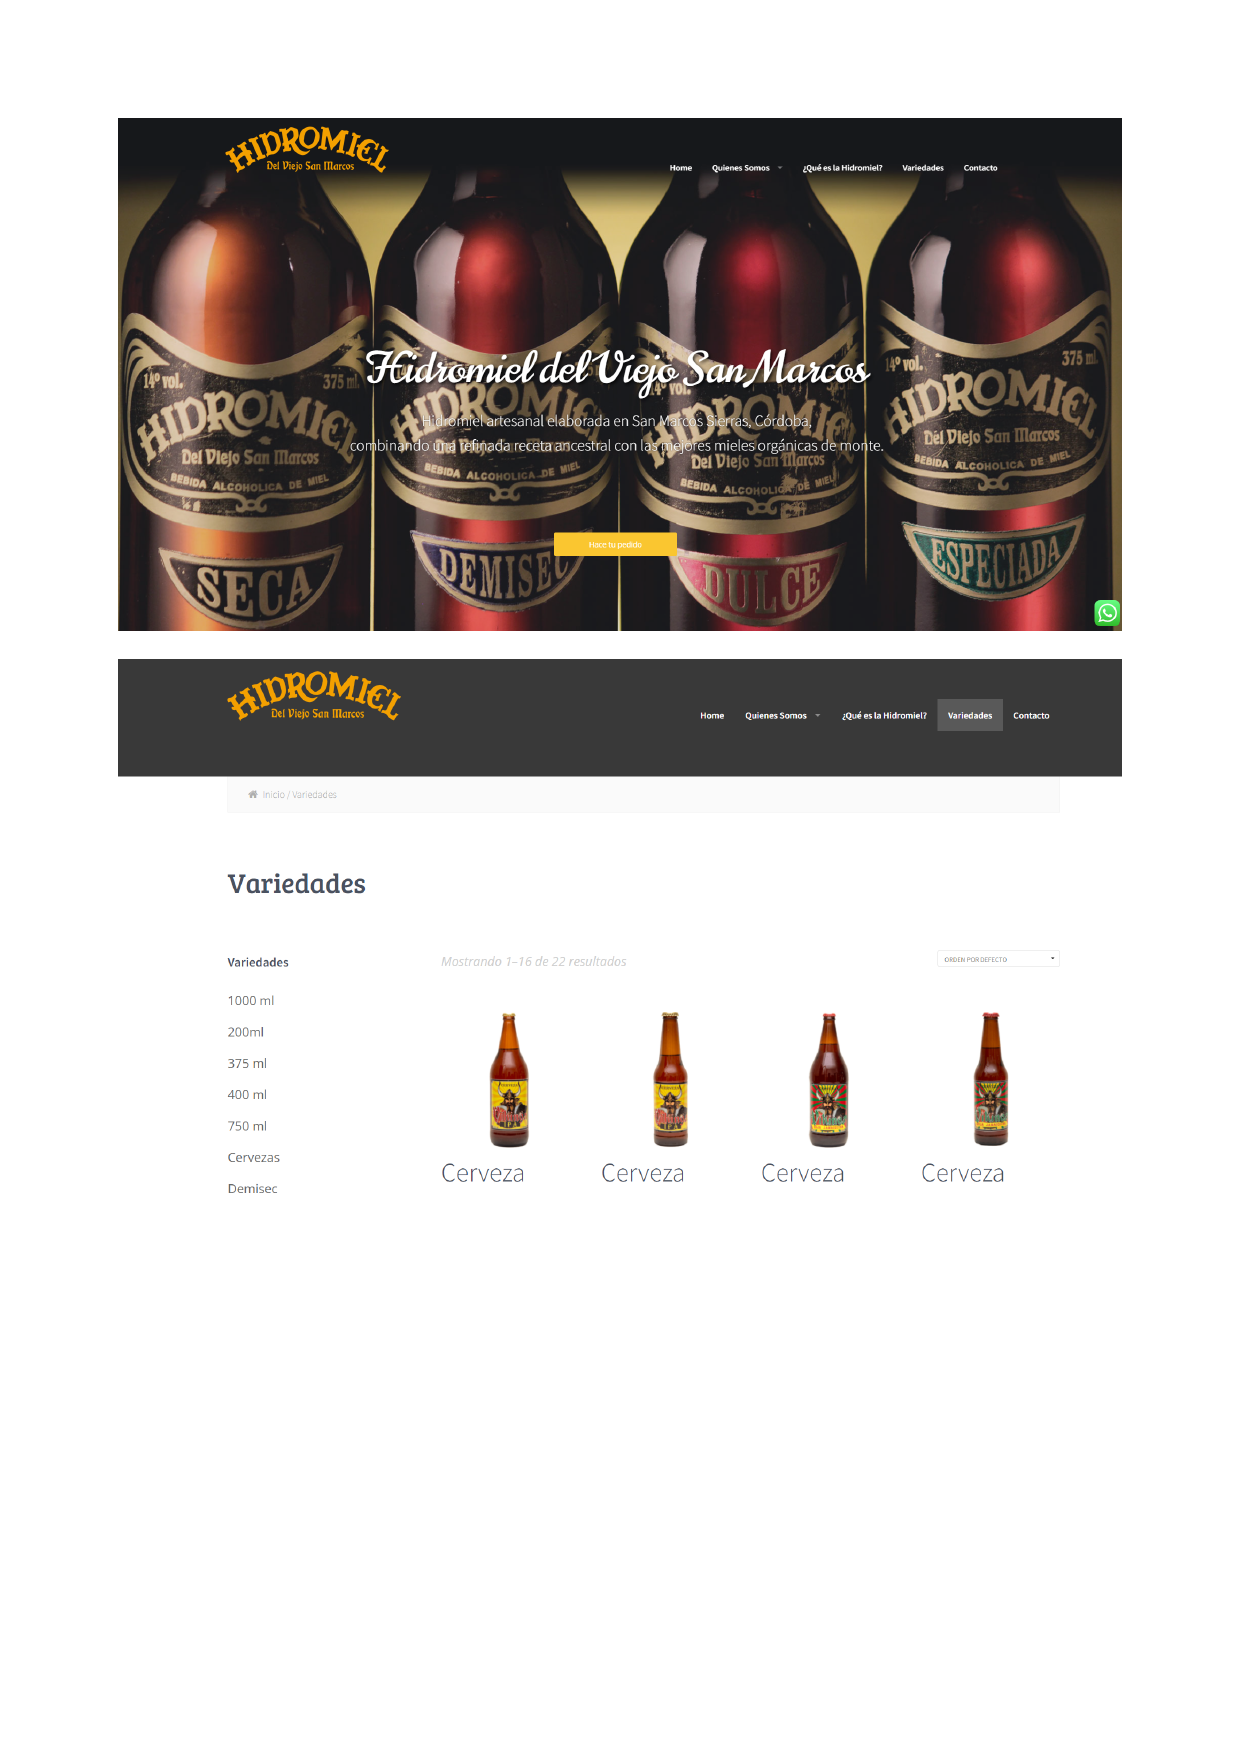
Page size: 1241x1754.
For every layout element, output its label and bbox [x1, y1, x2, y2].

picture [118, 659, 1122, 1193]
picture [118, 118, 1122, 631]
